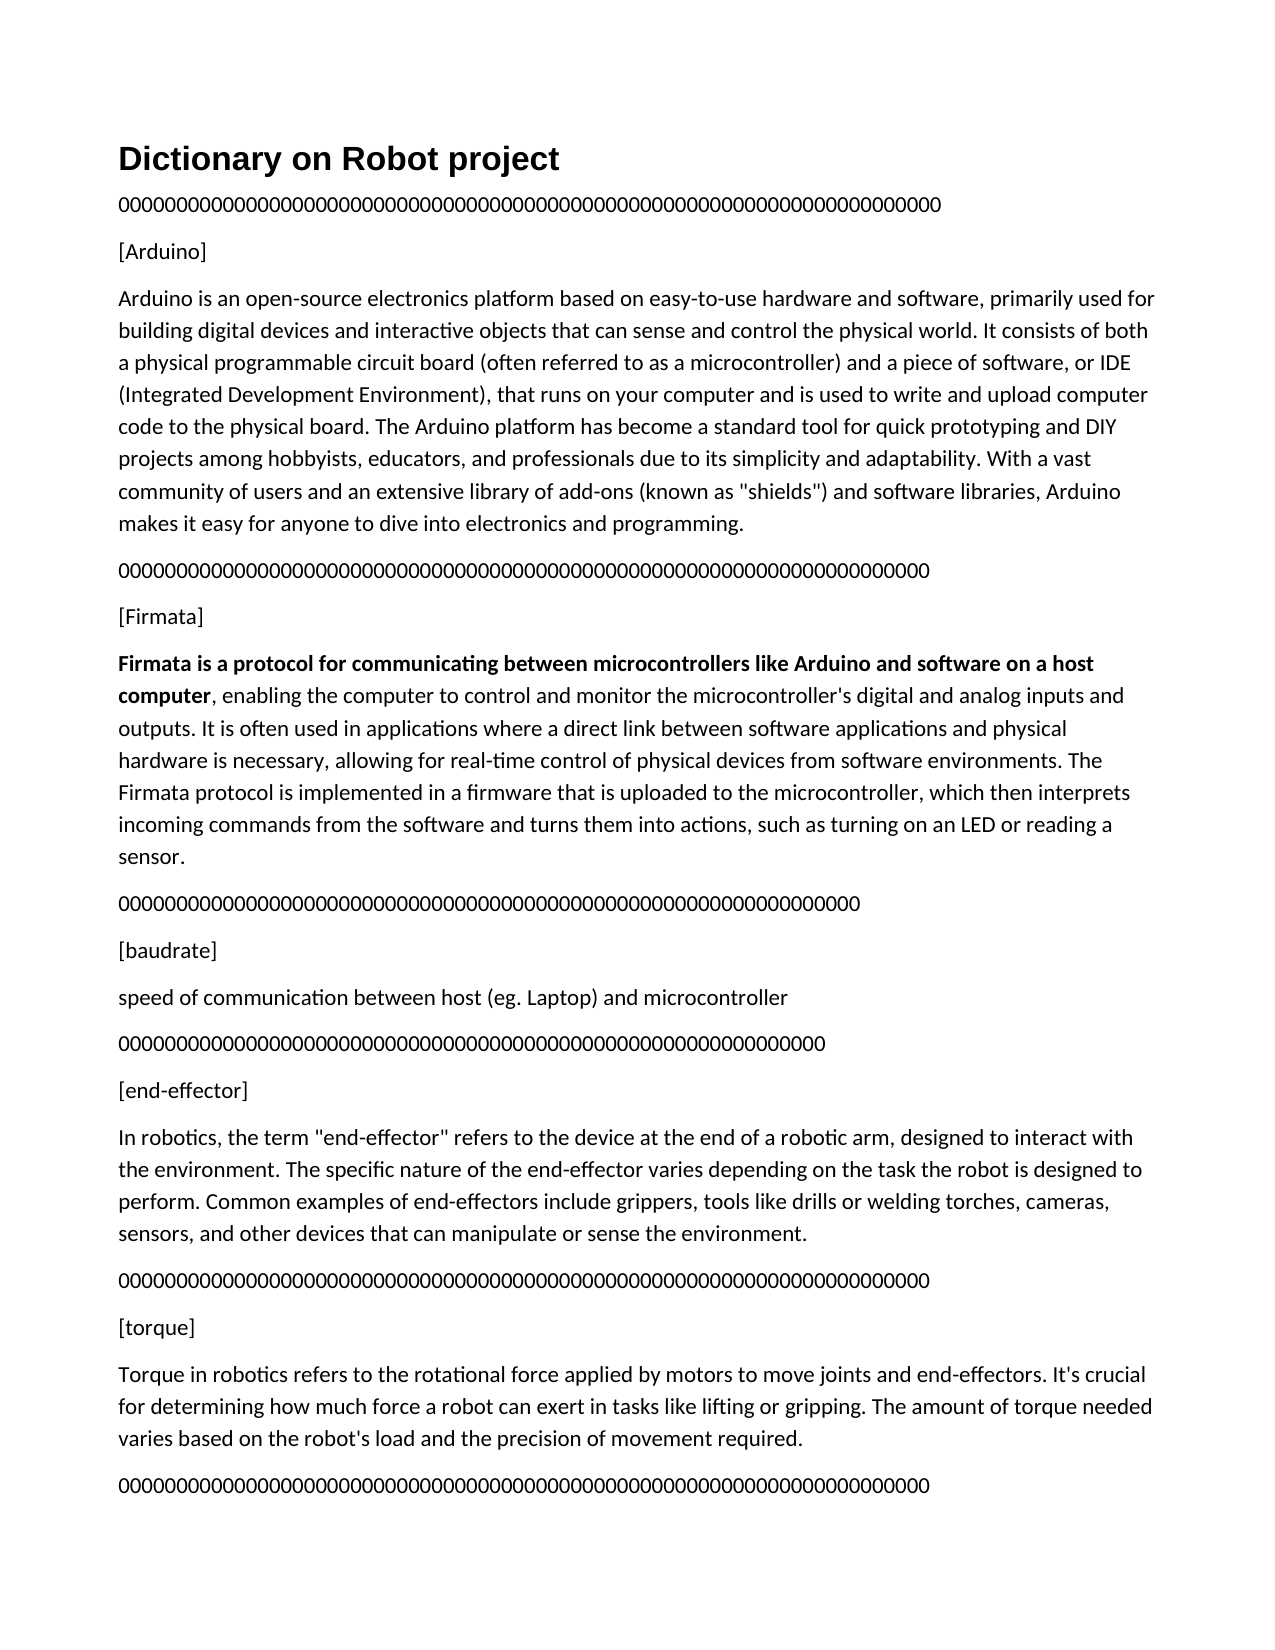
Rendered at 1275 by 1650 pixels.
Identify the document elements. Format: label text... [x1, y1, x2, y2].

text [end-effector] [118, 1076, 1157, 1104]
subtitle Dictionary on Robot project [118, 139, 1157, 178]
text speed of communication between host (eg. Laptop) and microcontroller [118, 983, 1157, 1011]
text 0000000000000000000000000000000000000000000000000000000000000000000000 [118, 556, 1157, 584]
text 00000000000000000000000000000000000000000000000000000000000000000000000 [118, 190, 1157, 218]
text Torque in robotics refers to the rotational force applied by motors to move joints and end-effectors. It's crucial for determining how much force a robot can exert in tasks like lifting or gripping. The amount of torque needed varies based on the robot's load and the precision of movement required. [118, 1360, 1157, 1452]
text [torque] [118, 1313, 1157, 1341]
text 0000000000000000000000000000000000000000000000000000000000000000 [118, 889, 1157, 917]
text 0000000000000000000000000000000000000000000000000000000000000000000000 [118, 1471, 1157, 1499]
text [Arduino] [118, 237, 1157, 265]
text 0000000000000000000000000000000000000000000000000000000000000000000000 [118, 1266, 1157, 1294]
text [baudrate] [118, 936, 1157, 964]
text Arduino is an open-source electronics platform based on easy-to-use hardware and software, primarily used for building digital devices and interactive objects that can sense and control the physical world. It consists of both a physical programmable circuit board (often referred to as a microcontroller) and a piece of software, or IDE (Integrated Development Environment), that runs on your computer and is used to write and upload computer code to the physical board. The Arduino platform has become a standard tool for quick prototyping and DIY projects among hobbyists, educators, and professionals due to its simplicity and adaptability. With a vast community of users and an extensive library of add-ons (known as "shields") and software libraries, Arduino makes it easy for anyone to dive into electronics and programming. [118, 284, 1157, 537]
text In robotics, the term "end-effector" refers to the device at the end of a robotic arm, designed to interact with the environment. The specific nature of the end-effector varies depending on the task the robot is designed to perform. Common examples of end-effectors include grippers, tools like drills or welding torches, cameras, sensors, and other devices that can manipulate or sense the environment. [118, 1123, 1157, 1248]
text Firmata is a protocol for communicating between microcontrollers like Arduino and software on a host computer, enabling the computer to control and monitor the microcontroller's digital and analog inputs and outputs. It is often used in applications where a direct link between software applications and physical hardware is necessary, allowing for real-time control of physical devices from software environments. The Firmata protocol is implemented in a firmware that is uploaded to the microcontroller, which then interprets incoming commands from the software and turns them into actions, such as turning on an LED or reading a sensor. [118, 649, 1157, 870]
text [Firmata] [118, 602, 1157, 631]
text 0000000000000000000000000000000000000000000000000000000000000 [118, 1029, 1157, 1057]
